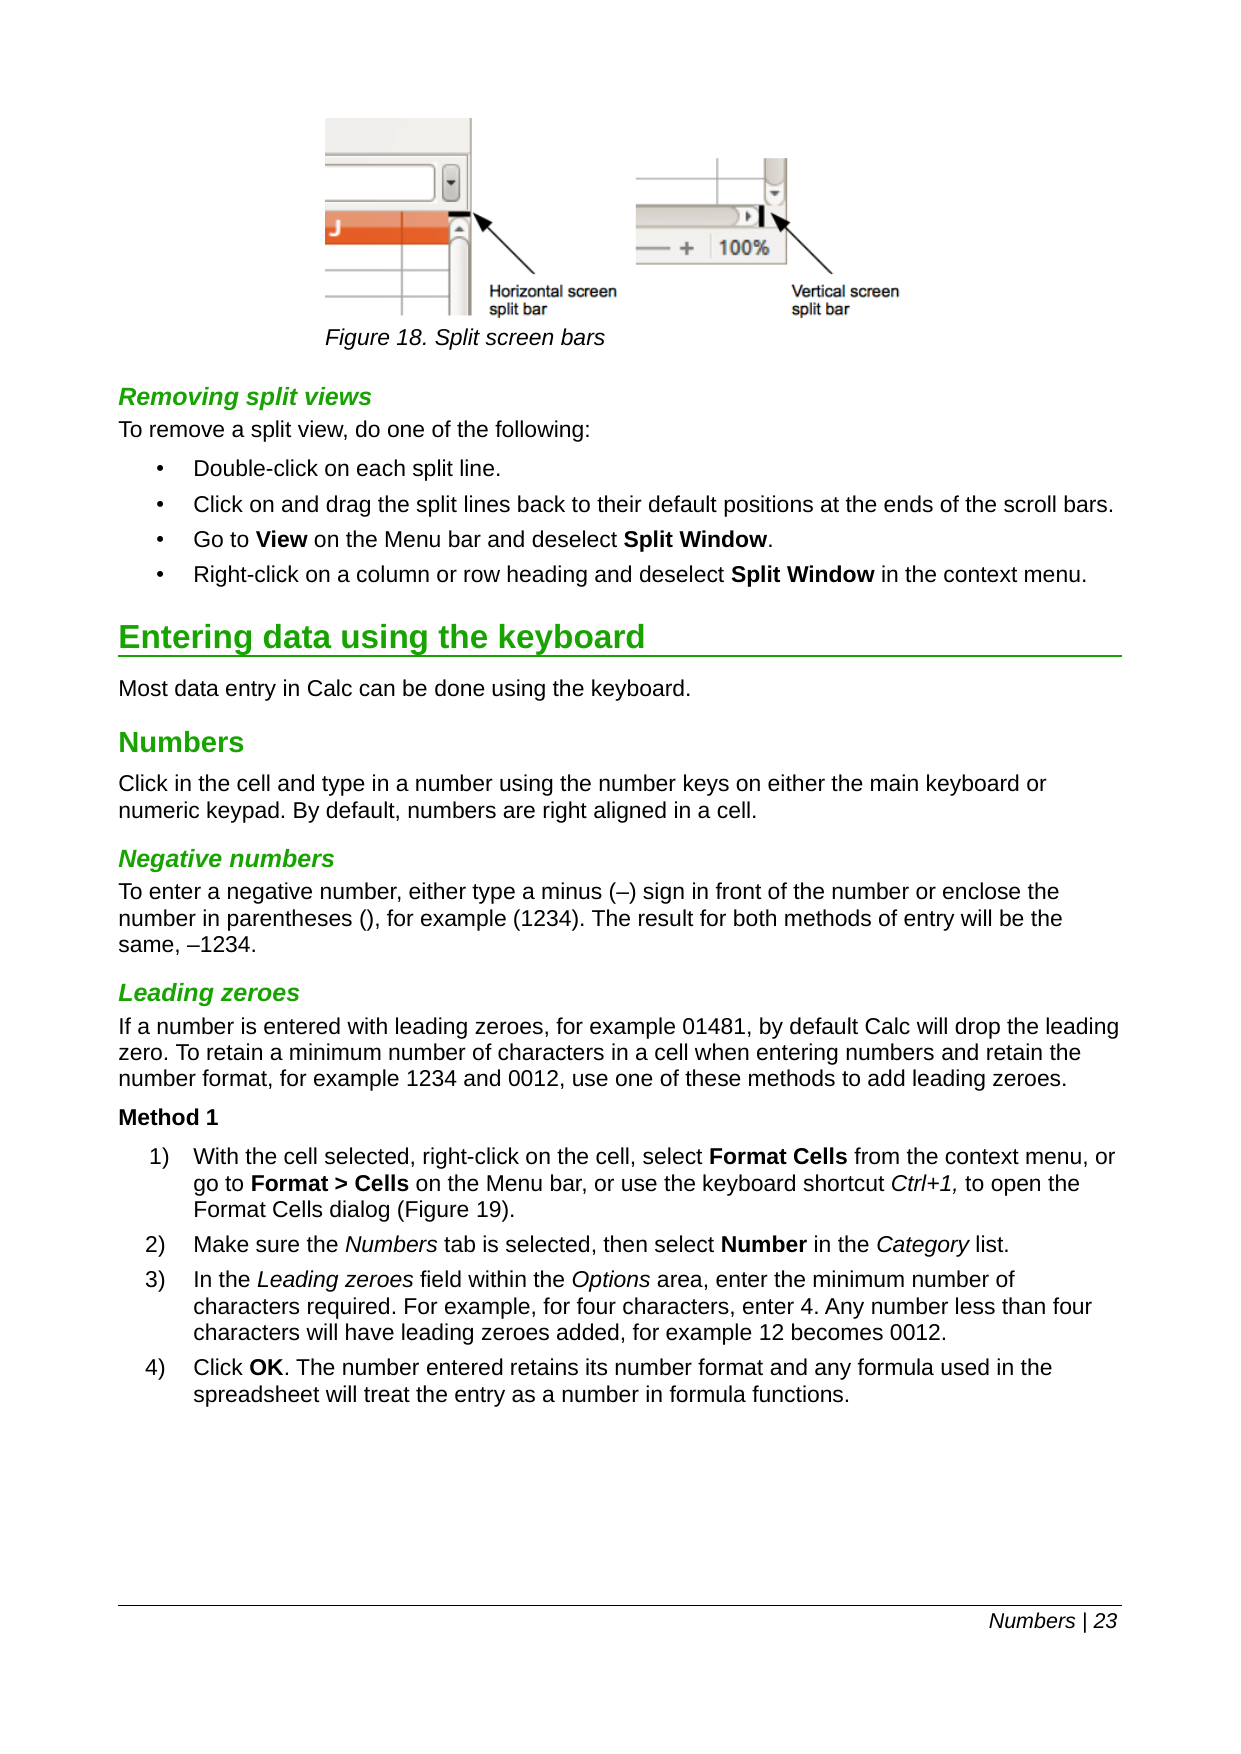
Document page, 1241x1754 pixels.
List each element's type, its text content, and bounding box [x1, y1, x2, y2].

list Click OK. The number entered retains its number format and any formula used in the spreadsheet will treat the entry as a number in formula functions. [165, 1354, 1122, 1407]
list Make sure the Numbers tab is selected, then select Number in the Category list. [165, 1231, 1122, 1257]
list With the cell selected, right-click on the cell, select Format Cells from the context menu, or go to Format > Cells on the Menu bar, or use the keyboard shortcut Ctrl+1, to open the Format Cells dialog (Figure 19). [169, 1143, 1122, 1222]
list Right-click on a column or row heading and deselect Split Window in the context menu. [156, 561, 1122, 587]
picture [325, 118, 916, 325]
subtitle Numbers [118, 725, 1122, 758]
list Double-click on each split line. [156, 455, 1122, 482]
list Click on and drag the split lines back to their default positions at the ends of the scroll bars. [156, 491, 1122, 517]
text Most data entry in Calc can be done using the keyboard. [118, 675, 1122, 701]
list To remove a split view, do one of the following: [118, 416, 1122, 443]
subtitle Negative numbers [118, 844, 1122, 872]
subtitle Leading zeroes [118, 978, 1122, 1007]
list In the Leading zeroes field within the Options area, enter the minimum number of characters required. For example, for four characters, enter 4. Any number less than four characters will have leading zeroes added, for example 12 becomes 0012. [165, 1266, 1122, 1345]
subtitle Entering data using the keyboard [118, 617, 1122, 655]
text Click in the cell and type in a number using the number keys on either the main keyboard or numeric keypad. By default, numbers are right aligned in a cell. [118, 770, 1122, 823]
subtitle Removing split views [118, 382, 1122, 411]
text Figure 18. Split screen bars [325, 325, 915, 351]
list Go to View on the Menu bar and deselect Split Window. [156, 526, 1122, 552]
text Method 1 [118, 1104, 1122, 1131]
text To enter a negative number, either type a minus (–) sign in front of the number or enclose the number in parentheses (), for example (1234). The result for both methods of entry will be the same, –1234. [118, 878, 1122, 957]
text If a number is entered with leading zeroes, for example 01481, by default Calc will drop the leading zero. To retain a minimum number of characters in a cell when entering numbers and retain the number format, for example 1234 and 0012, use one of these methods to add leading zeroes. [118, 1013, 1122, 1092]
